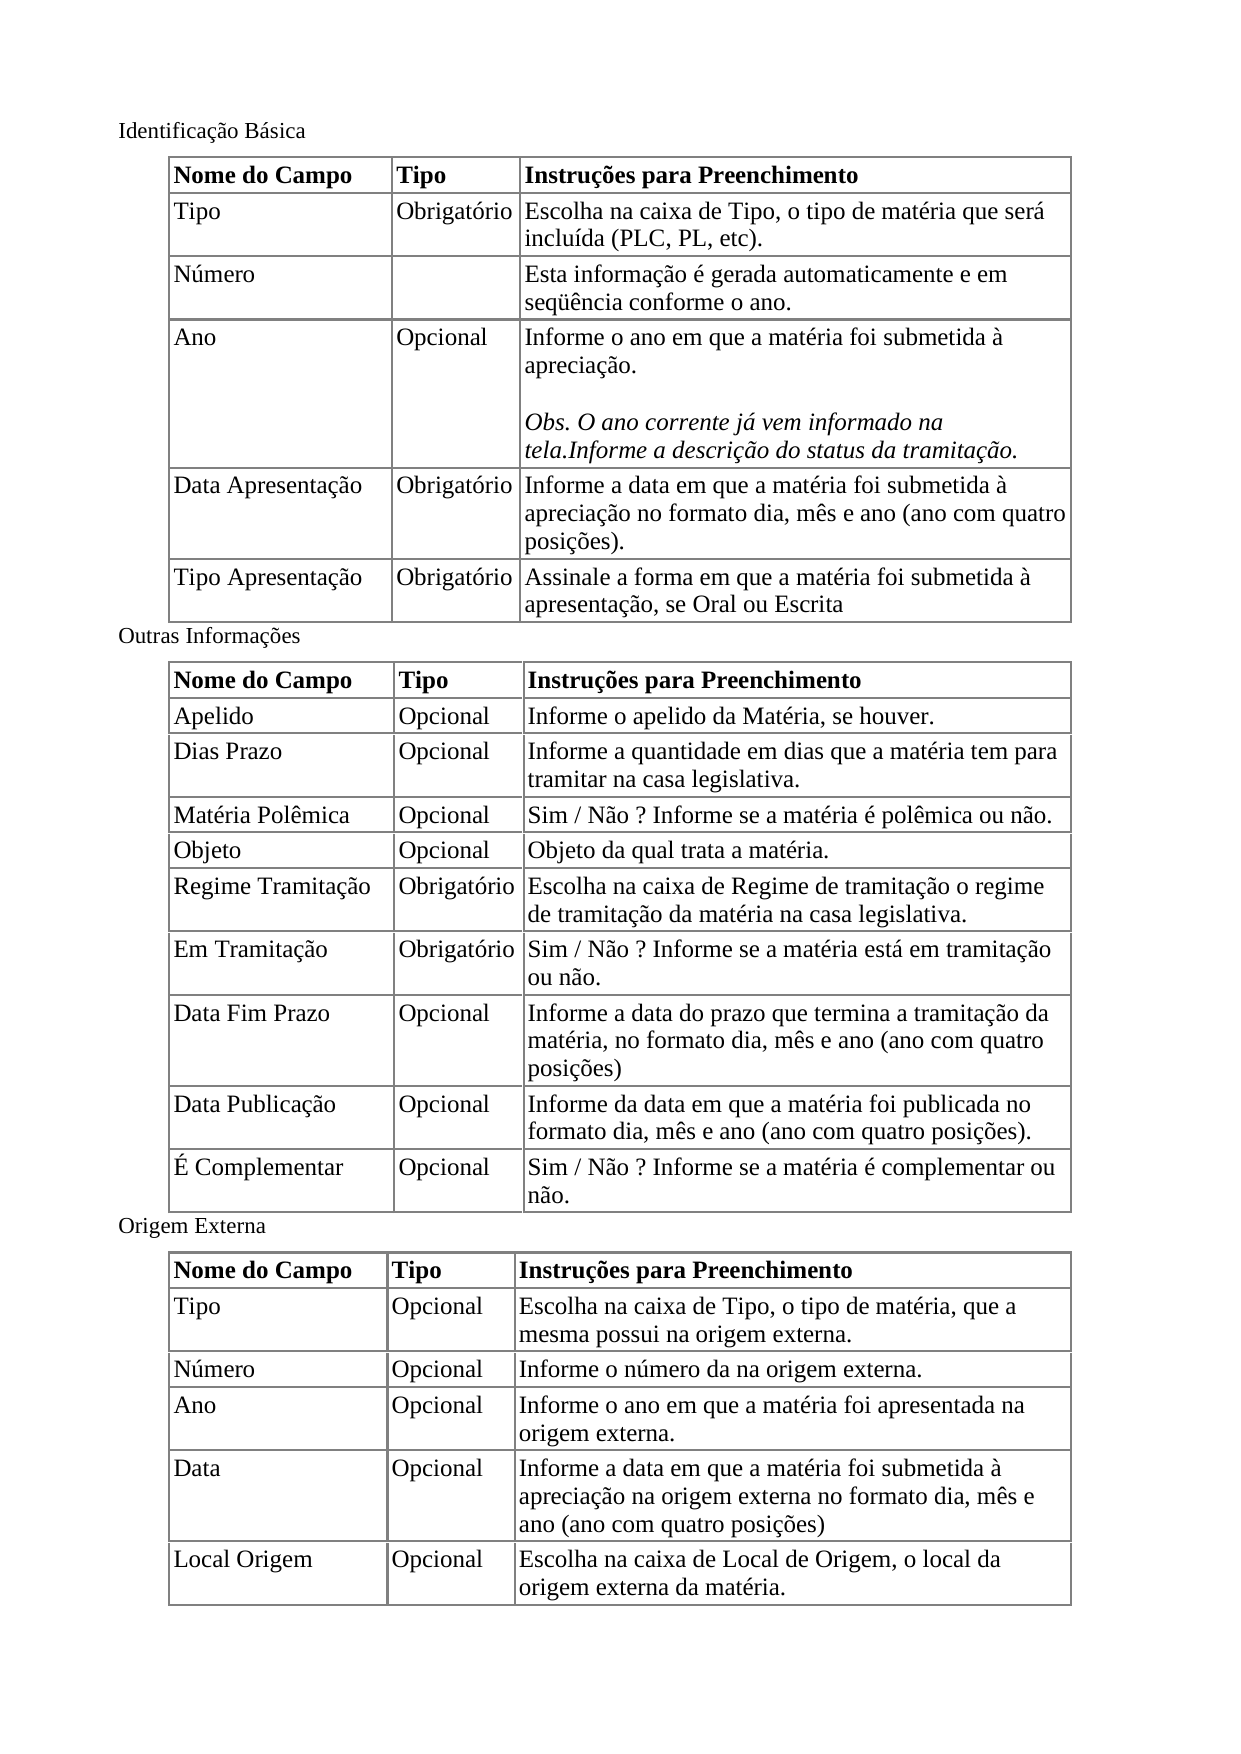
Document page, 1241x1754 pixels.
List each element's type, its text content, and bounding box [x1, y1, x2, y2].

table_cell Apelido [170, 699, 393, 732]
table_cell Ano [170, 1388, 386, 1449]
table_cell Dias Prazo [170, 735, 393, 796]
table_cell Escolha na caixa de Regime de tramitação o regime de tramitação da matéria na casa legislativa. [525, 869, 1070, 930]
table_header Nome do Campo [170, 158, 391, 192]
table_header Nome do Campo [170, 663, 393, 697]
table_header Tipo [389, 1254, 514, 1287]
table_cell Informe a data em que a matéria foi submetida à apreciação no formato dia, mês e ano (ano com quatro posições). [521, 469, 1070, 558]
table_header Instruções para Preenchimento [516, 1254, 1070, 1287]
table_cell Data [170, 1451, 386, 1540]
table_cell Informe a quantidade em dias que a matéria tem para tramitar na casa legislativa. [525, 735, 1070, 796]
table_cell Opcional [395, 699, 522, 732]
table_cell Data Fim Prazo [170, 996, 393, 1085]
table_cell Sim / Não ? Informe se a matéria está em tramitação ou não. [525, 933, 1070, 994]
table_cell Informe o número da na origem externa. [516, 1353, 1070, 1386]
table_cell Opcional [393, 321, 519, 467]
table_header Tipo [395, 663, 522, 697]
table_cell Esta informação é gerada automaticamente e em seqüência conforme o ano. [521, 257, 1070, 318]
table_cell Opcional [395, 798, 522, 831]
table_cell Opcional [389, 1543, 514, 1604]
table_cell Objeto [170, 834, 393, 867]
table_header Nome do Campo [170, 1254, 386, 1287]
table_cell Opcional [395, 834, 522, 867]
table_cell Tipo Apresentação [170, 560, 391, 621]
table_cell Opcional [389, 1289, 514, 1350]
table_cell Opcional [395, 735, 522, 796]
table_cell Escolha na caixa de Tipo, o tipo de matéria que será incluída (PLC, PL, etc). [521, 194, 1070, 255]
table_cell [393, 257, 519, 318]
table_cell Sim / Não ? Informe se a matéria é complementar ou não. [525, 1150, 1070, 1211]
table_cell Obrigatório [393, 469, 519, 558]
table_cell Regime Tramitação [170, 869, 393, 930]
table_cell Opcional [395, 1087, 522, 1148]
table_cell Matéria Polêmica [170, 798, 393, 831]
text Origem Externa [118, 1213, 1122, 1239]
table_cell Obrigatório [393, 560, 519, 621]
table_cell Opcional [395, 996, 522, 1085]
table_cell Data Apresentação [170, 469, 391, 558]
table_cell Número [170, 1353, 386, 1386]
table_cell Data Publicação [170, 1087, 393, 1148]
table_cell Informe a data em que a matéria foi submetida à apreciação na origem externa no formato dia, mês e ano (ano com quatro posições) [516, 1451, 1070, 1540]
table_cell Tipo [170, 194, 391, 255]
table_cell Objeto da qual trata a matéria. [525, 834, 1070, 867]
table_cell Sim / Não ? Informe se a matéria é polêmica ou não. [525, 798, 1070, 831]
table_cell Opcional [389, 1451, 514, 1540]
table_cell É Complementar [170, 1150, 393, 1211]
table_cell Informe o ano em que a matéria foi submetida à apreciação. Obs. O ano corrente já vem informado na tela.Informe a descrição do status da tramitação. [521, 321, 1070, 467]
table_cell Obrigatório [395, 933, 522, 994]
table_cell Em Tramitação [170, 933, 393, 994]
text Identificação Básica [118, 118, 1122, 144]
table_cell Opcional [389, 1353, 514, 1386]
table_cell Ano [170, 321, 391, 467]
table_cell Informe o apelido da Matéria, se houver. [525, 699, 1070, 732]
table_header Instruções para Preenchimento [525, 663, 1070, 697]
table_cell Tipo [170, 1289, 386, 1350]
table_cell Obrigatório [393, 194, 519, 255]
table_header Tipo [393, 158, 519, 192]
table_cell Número [170, 257, 391, 318]
text Outras Informações [118, 623, 1122, 649]
table_cell Assinale a forma em que a matéria foi submetida à apresentação, se Oral ou Escrita [521, 560, 1070, 621]
table_cell Opcional [389, 1388, 514, 1449]
table_cell Escolha na caixa de Local de Origem, o local da origem externa da matéria. [516, 1543, 1070, 1604]
table_cell Informe o ano em que a matéria foi apresentada na origem externa. [516, 1388, 1070, 1449]
table_cell Local Origem [170, 1543, 386, 1604]
table_cell Escolha na caixa de Tipo, o tipo de matéria, que a mesma possui na origem externa. [516, 1289, 1070, 1350]
table_cell Obrigatório [395, 869, 522, 930]
table_cell Informe da data em que a matéria foi publicada no formato dia, mês e ano (ano com quatro posições). [525, 1087, 1070, 1148]
table_cell Opcional [395, 1150, 522, 1211]
table_header Instruções para Preenchimento [521, 158, 1070, 192]
table_cell Informe a data do prazo que termina a tramitação da matéria, no formato dia, mês e ano (ano com quatro posições) [525, 996, 1070, 1085]
